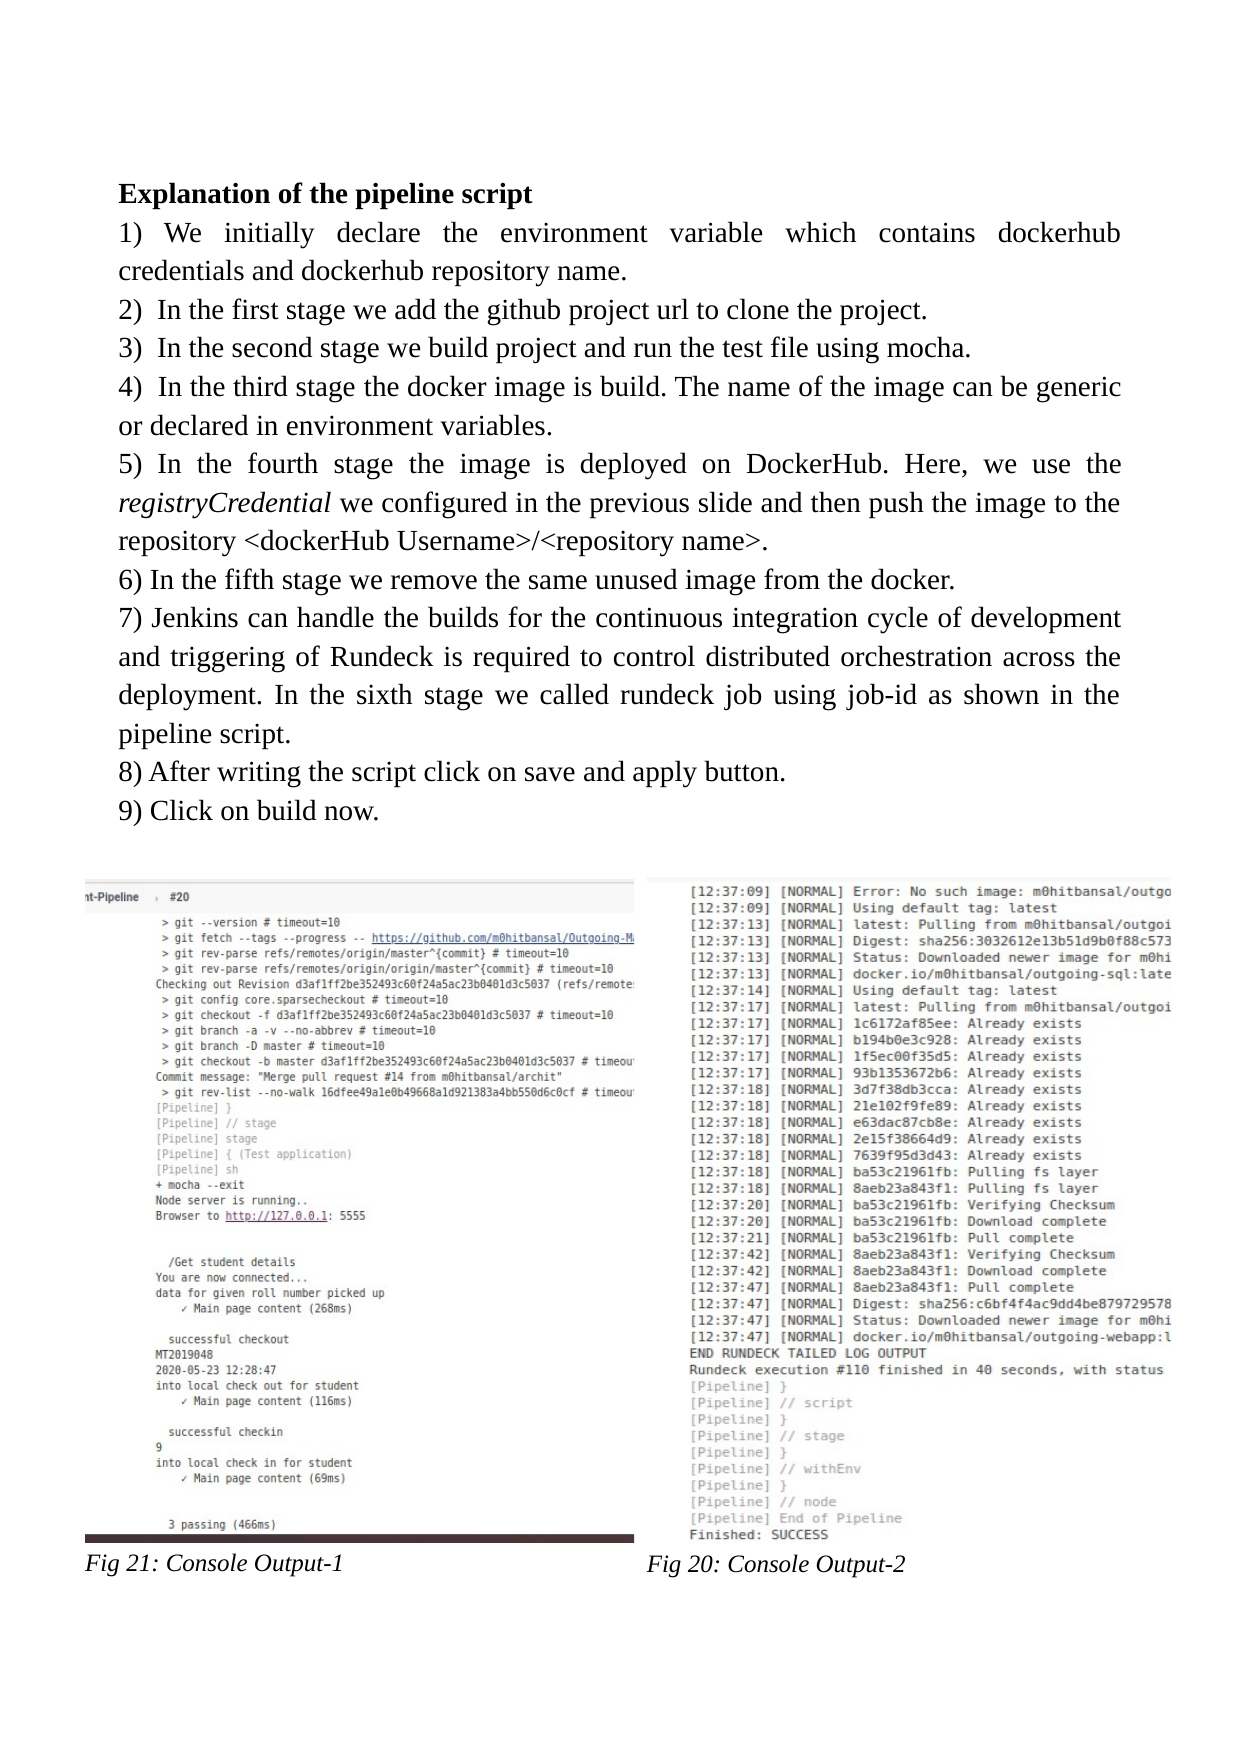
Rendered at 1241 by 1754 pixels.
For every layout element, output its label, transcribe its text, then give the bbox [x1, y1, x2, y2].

text 1) We initially declare the environment variable which contains dockerhub credentials and dockerhub repository name. [118, 215, 1122, 287]
text 7) Jenkins can handle the builds for the continuous integration cycle of development and triggering of Rundeck is required to control distributed orchestration across the deployment. In the sixth stage we called rundeck job using job-id as shown in the pipeline script. [118, 600, 1122, 749]
text 4) In the third stage the docker image is build. The name of the image can be generic or declared in environment variables. [118, 369, 1122, 441]
picture [646, 877, 1172, 1544]
text 9) Click on build now. [118, 793, 1122, 827]
text Fig 20: Console Output-2 [647, 1544, 1171, 1577]
text 3) In the second stage we build project and run the test file using mocha. [118, 331, 1122, 364]
text 6) In the fifth stage we remove the same unused image from the docker. [118, 562, 1122, 595]
text Fig 21: Console Output-1 [85, 1543, 634, 1576]
text Explanation of the pipeline script [118, 176, 1122, 210]
text 8) After writing the script click on save and apply button. [118, 754, 1122, 788]
text 5) In the fourth stage the image is deployed on DockerHub. Here, we use the registryCredential we configured in the previous slide and then push the image to the repository <dockerHub Username>/<repository name>. [118, 446, 1122, 557]
picture [85, 879, 635, 1543]
text 2) In the first stage we add the github project url to clone the project. [118, 292, 1122, 326]
